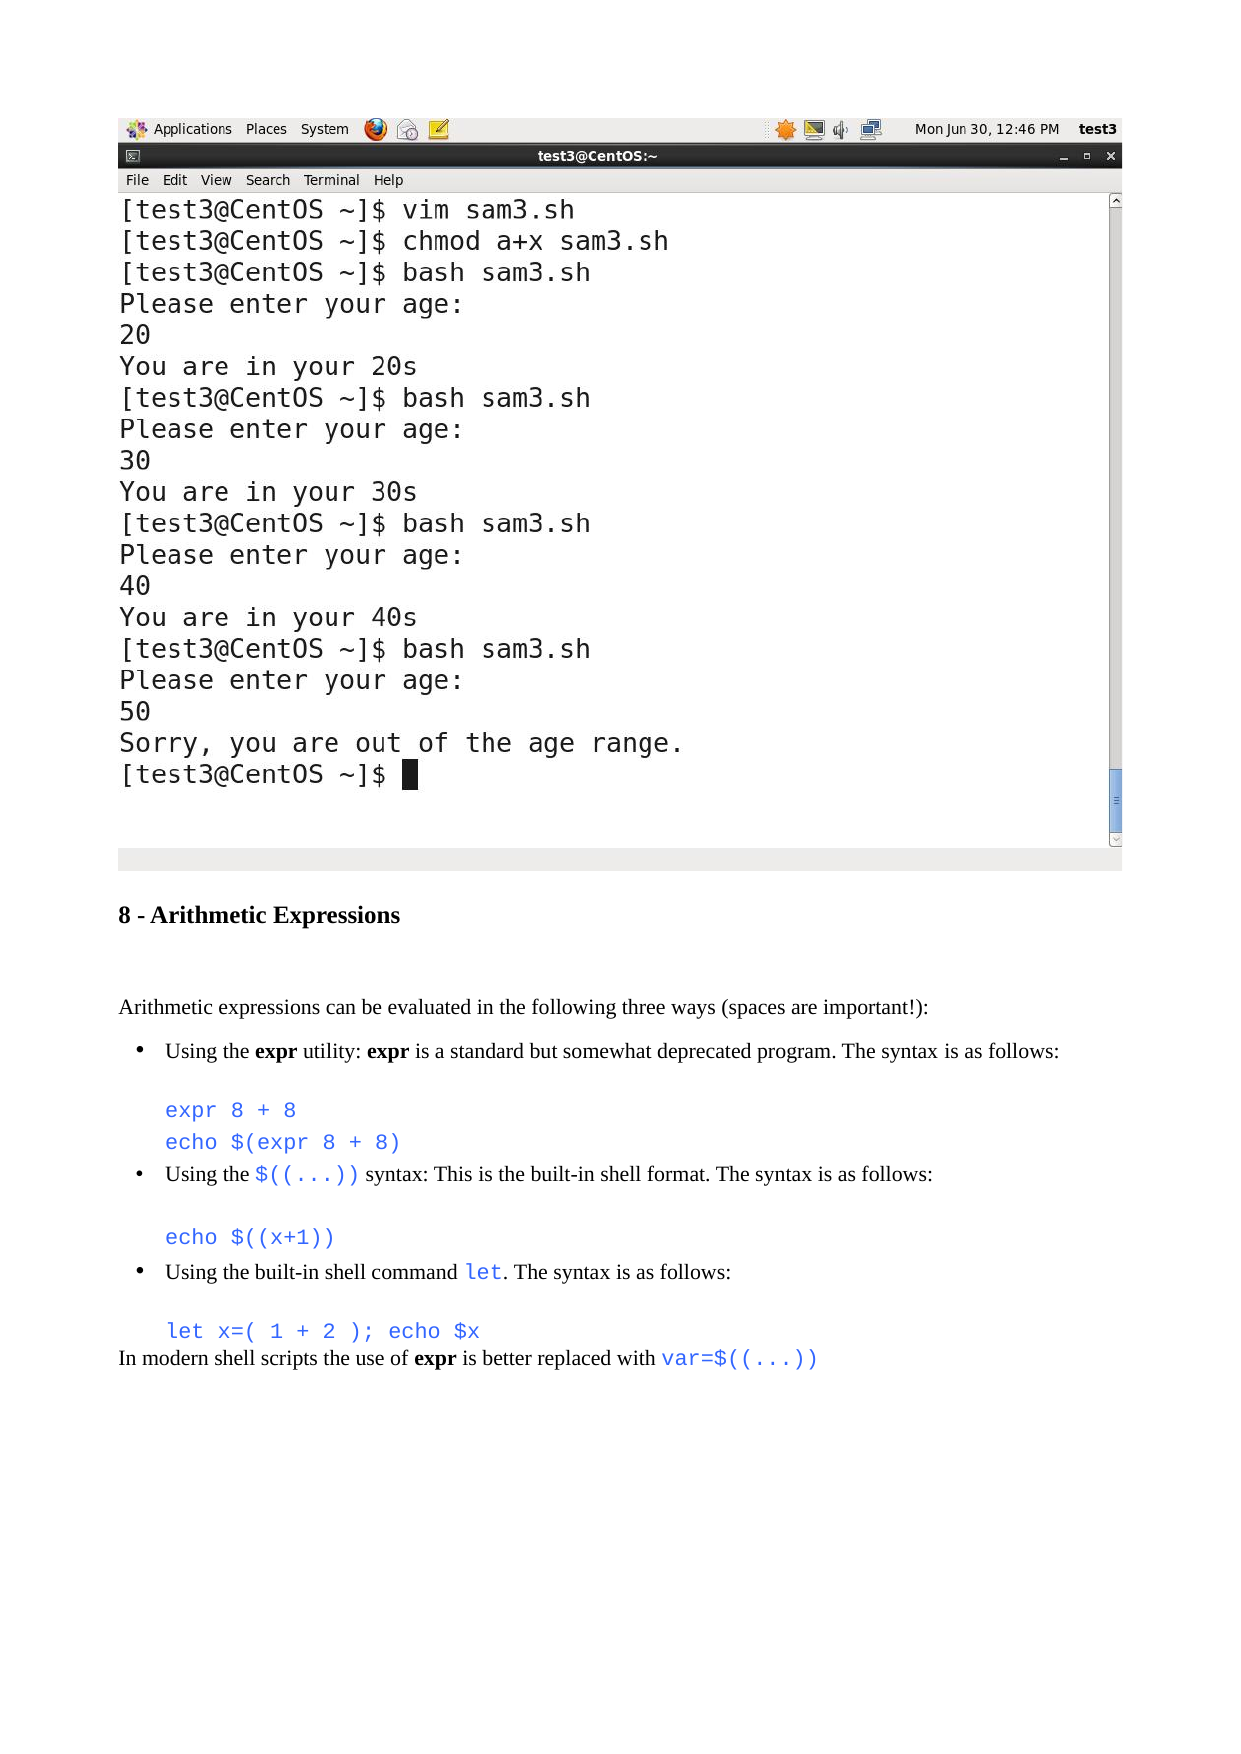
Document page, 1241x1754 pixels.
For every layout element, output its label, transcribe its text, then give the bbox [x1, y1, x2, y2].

picture [118, 118, 1123, 871]
list Using the built-in shell command let. The syntax is as follows: let x=( 1 + 2 ); echo $x [165, 1256, 1122, 1345]
text In modern shell scripts the use of expr is better replaced with var=$((...)) [118, 1345, 1122, 1372]
text 8 - Arithmetic Expressions [118, 900, 1122, 928]
text Arithmetic expressions can be evaluated in the following three ways (spaces are important!): [118, 994, 1122, 1019]
list Using the expr utility: expr is a standard but somewhat deprecated program. The syntax is as follows: expr 8 + 8 echo $(expr 8 + 8) [165, 1038, 1122, 1156]
list Using the $((...)) syntax: This is the built-in shell format. The syntax is as follows: echo $((x+1)) [165, 1161, 1122, 1251]
